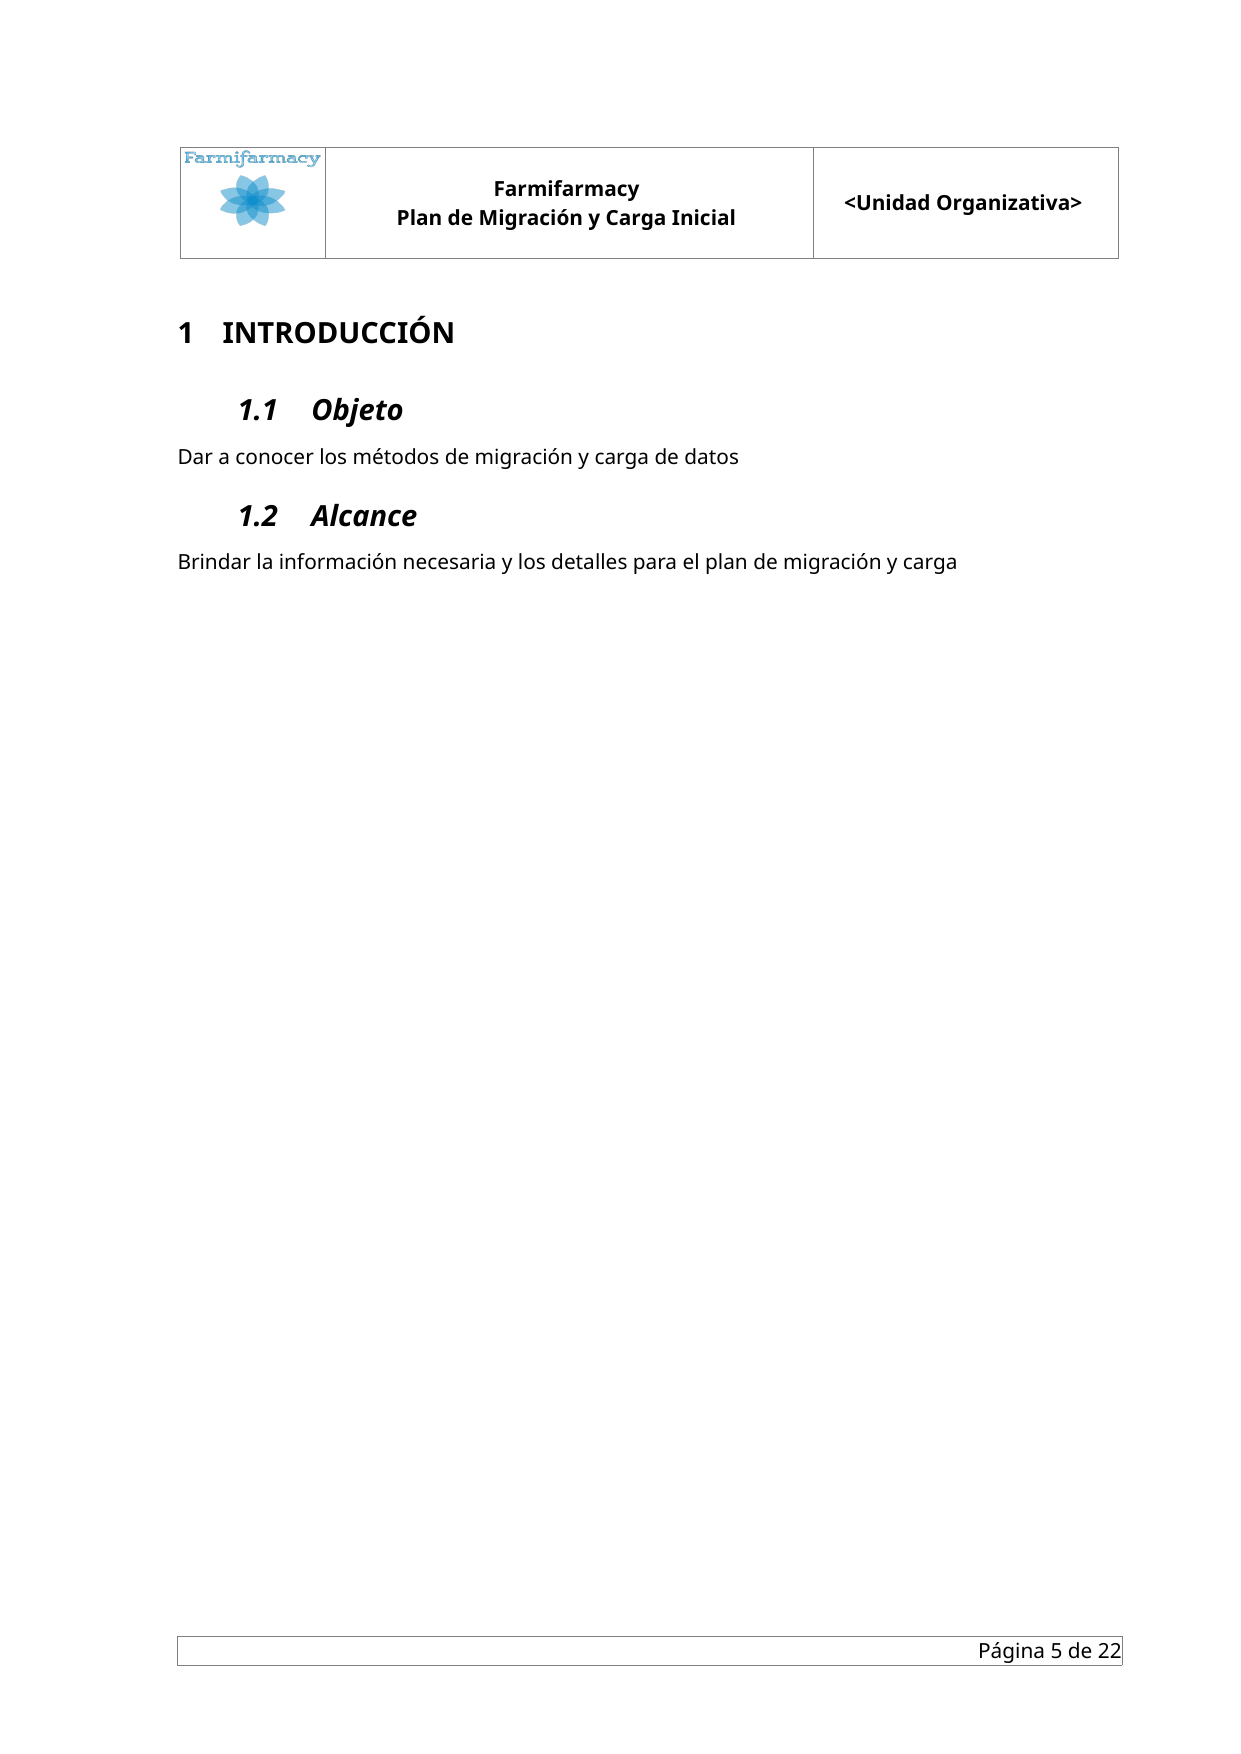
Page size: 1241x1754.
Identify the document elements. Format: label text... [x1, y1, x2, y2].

subtitle Objeto [237, 389, 1122, 429]
subtitle Alcance [237, 495, 1122, 535]
text Dar a conocer los métodos de migración y carga de datos [177, 442, 1122, 470]
text Brindar la información necesaria y los detalles para el plan de migración y carga [177, 547, 1122, 576]
subtitle INTRODUCCIÓN [177, 312, 1122, 352]
